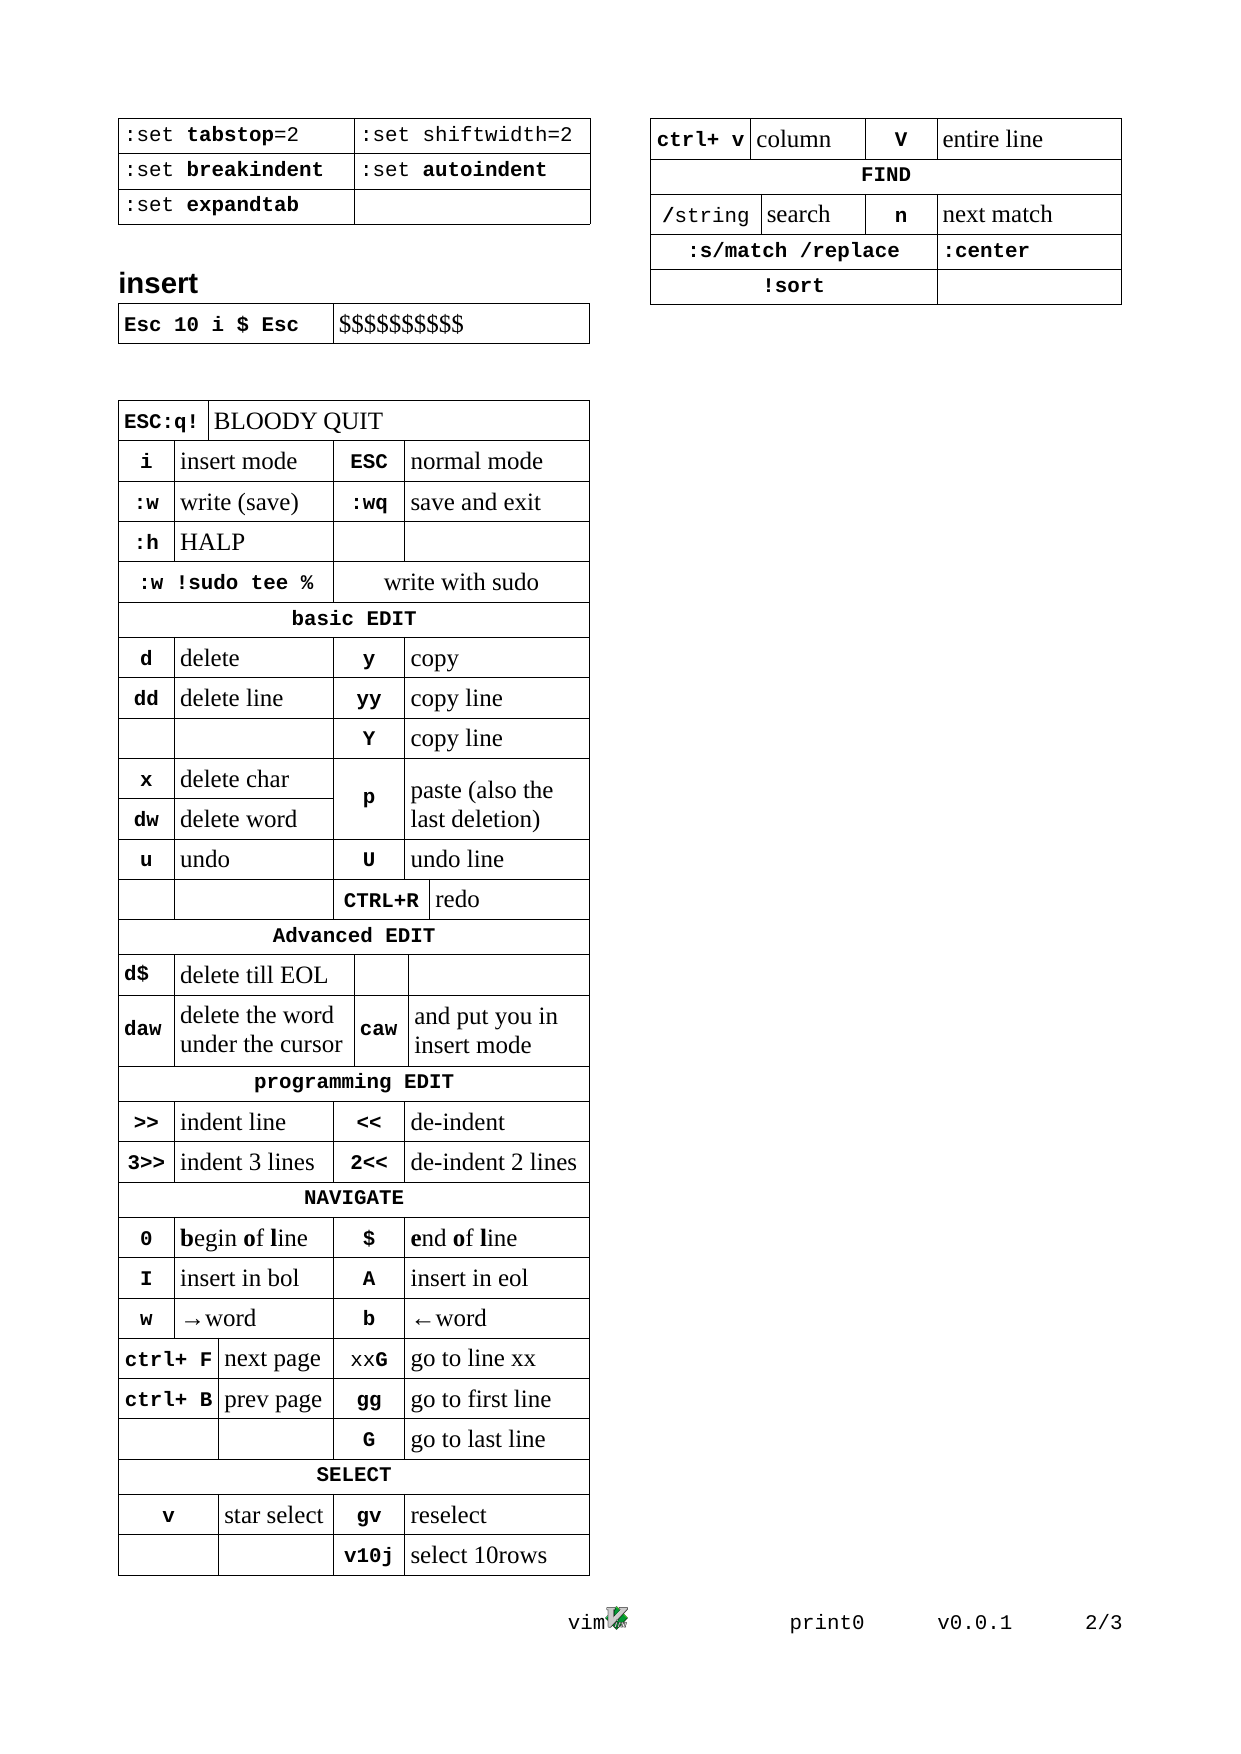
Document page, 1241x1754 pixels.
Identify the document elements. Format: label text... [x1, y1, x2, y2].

table_cell [334, 522, 404, 561]
table_cell w [119, 1299, 174, 1338]
table_cell gv [334, 1495, 404, 1534]
table_cell xxG [334, 1339, 404, 1378]
table_cell i [119, 441, 174, 481]
table_cell search [762, 195, 865, 234]
table_cell v [119, 1495, 218, 1534]
table_cell Y [334, 719, 404, 758]
table_cell $ [334, 1218, 404, 1257]
table_cell d [119, 638, 174, 677]
table_cell [119, 719, 174, 758]
table_cell !sort [651, 270, 937, 304]
table_cell ←word [405, 1299, 589, 1338]
table_cell u [119, 840, 174, 879]
subtitle insert [118, 266, 590, 300]
table_cell copy line [405, 678, 589, 717]
table_cell copy line [405, 719, 589, 758]
table_cell paste (also the last deletion) [405, 759, 589, 838]
table_cell insert in eol [405, 1258, 589, 1297]
table_cell :set shiftwidth=2 [355, 119, 590, 153]
table_cell insert in bol [175, 1258, 333, 1297]
table_cell [938, 270, 1121, 304]
table_cell ctrl+ v [651, 119, 750, 158]
table_cell write (save) [175, 482, 333, 521]
table_cell insert mode [175, 441, 333, 481]
table_cell end of line [405, 1218, 589, 1257]
table_cell undo [175, 840, 333, 879]
table_cell [355, 955, 408, 994]
table_cell →word [175, 1299, 333, 1338]
table_cell go to first line [405, 1379, 589, 1418]
table_cell dw [119, 799, 174, 838]
table_cell delete the word under the cursor [175, 996, 354, 1066]
table_cell [405, 522, 589, 561]
table_cell column [751, 119, 865, 158]
table_cell HALP [175, 522, 333, 561]
table_cell [119, 1419, 218, 1459]
table_header BLOODY QUIT [209, 401, 589, 440]
table_cell :set breakindent [119, 154, 354, 188]
table_cell yy [334, 678, 404, 717]
table_cell Advanced EDIT [119, 920, 589, 954]
table_cell de-indent 2 lines [405, 1142, 589, 1182]
table_cell go to last line [405, 1419, 589, 1459]
table_cell p [334, 759, 404, 838]
table_cell << [334, 1102, 404, 1141]
table_cell [119, 880, 174, 919]
table_cell daw [119, 996, 174, 1066]
table_cell delete char [175, 759, 333, 798]
table_cell save and exit [405, 482, 589, 521]
table_cell delete word [175, 799, 333, 838]
table_cell next page [219, 1339, 333, 1378]
table_cell delete till EOL [175, 955, 354, 994]
table_cell SELECT [119, 1460, 589, 1494]
table_cell [409, 955, 589, 994]
table_cell V [866, 119, 937, 158]
table_header ESC:q! [119, 401, 208, 440]
table_cell [355, 190, 590, 224]
table_cell [219, 1419, 333, 1459]
table_cell :set autoindent [355, 154, 590, 188]
table_cell next match [938, 195, 1121, 234]
table_cell select 10rows [405, 1535, 589, 1574]
table_cell >> [119, 1102, 174, 1141]
table_cell [175, 880, 333, 919]
table_cell d$ [119, 955, 174, 994]
table_cell 3>> [119, 1142, 174, 1182]
table_cell entire line [938, 119, 1121, 158]
table_cell NAVIGATE [119, 1183, 589, 1217]
table_cell indent 3 lines [175, 1142, 333, 1182]
table_cell v10j [334, 1535, 404, 1574]
table_cell :w !sudo tee % [119, 562, 333, 602]
table_cell begin of line [175, 1218, 333, 1257]
table_cell reselect [405, 1495, 589, 1534]
table_cell CTRL+R [334, 880, 429, 919]
table_cell dd [119, 678, 174, 717]
table_cell :set tabstop=2 [119, 119, 354, 153]
table_cell FIND [651, 160, 1121, 194]
table_cell I [119, 1258, 174, 1297]
table_cell :wq [334, 482, 404, 521]
table_cell :w [119, 482, 174, 521]
table_cell :center [938, 235, 1121, 269]
table_cell star select [219, 1495, 333, 1534]
table_cell ctrl+ B [119, 1379, 218, 1418]
table_cell U [334, 840, 404, 879]
table_cell prev page [219, 1379, 333, 1418]
table_cell :set expandtab [119, 190, 354, 224]
table_cell undo line [405, 840, 589, 879]
table_cell ctrl+ F [119, 1339, 218, 1378]
table_header $$$$$$$$$$ [334, 304, 589, 343]
table_header Esc 10 i $ Esc [119, 304, 333, 343]
table_cell b [334, 1299, 404, 1338]
table_cell and put you in insert mode [409, 996, 589, 1066]
table_cell ESC [334, 441, 404, 481]
table_cell basic EDIT [119, 603, 589, 637]
table_cell :h [119, 522, 174, 561]
table_cell indent line [175, 1102, 333, 1141]
table_cell go to line xx [405, 1339, 589, 1378]
table_cell caw [355, 996, 408, 1066]
table_cell [119, 1535, 218, 1574]
table_cell 2<< [334, 1142, 404, 1182]
table_cell x [119, 759, 174, 798]
table_cell y [334, 638, 404, 677]
table_cell A [334, 1258, 404, 1297]
table_cell redo [430, 880, 589, 919]
table_cell n [866, 195, 937, 234]
table_cell G [334, 1419, 404, 1459]
table_cell normal mode [405, 441, 589, 481]
table_cell 0 [119, 1218, 174, 1257]
table_cell delete line [175, 678, 333, 717]
table_cell programming EDIT [119, 1067, 589, 1101]
table_cell copy [405, 638, 589, 677]
table_cell /string [651, 195, 761, 234]
table_cell [219, 1535, 333, 1574]
table_cell :s/match /replace [651, 235, 937, 269]
table_cell gg [334, 1379, 404, 1418]
table_cell delete [175, 638, 333, 677]
table_cell write with sudo [334, 562, 589, 602]
table_cell [175, 719, 333, 758]
table_cell de-indent [405, 1102, 589, 1141]
picture [605, 1606, 628, 1630]
